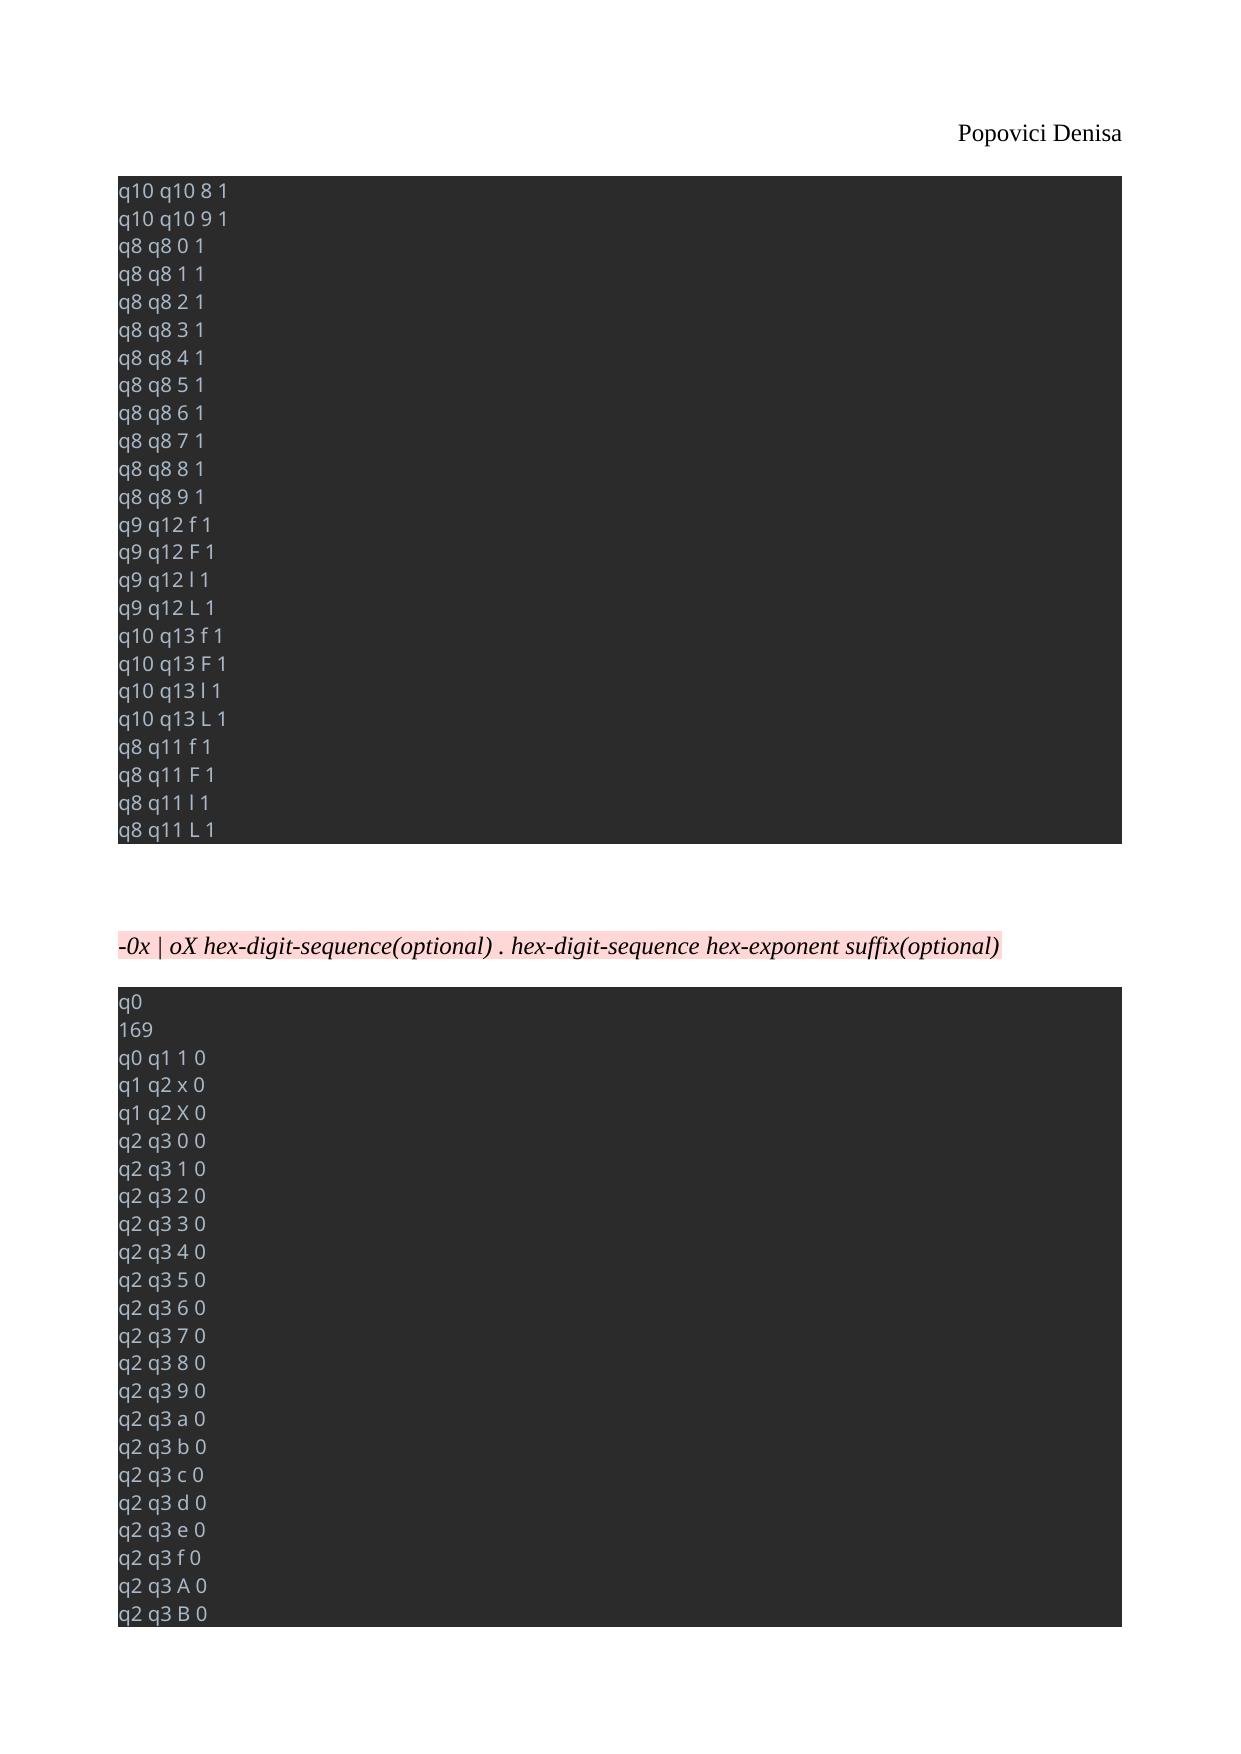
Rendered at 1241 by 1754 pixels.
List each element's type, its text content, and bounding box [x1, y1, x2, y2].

text q1 q2 x 0 [118, 1071, 1122, 1099]
text q10 q13 f 1 [118, 621, 1122, 649]
text q9 q12 l 1 [118, 566, 1122, 593]
text q10 q10 9 1 [118, 204, 1122, 232]
text q2 q3 7 0 [118, 1321, 1122, 1349]
text q2 q3 e 0 [118, 1516, 1122, 1544]
text q2 q3 5 0 [118, 1266, 1122, 1293]
text q8 q8 5 1 [118, 371, 1122, 399]
text q8 q8 3 1 [118, 315, 1122, 343]
text q8 q11 F 1 [118, 760, 1122, 788]
text q0 [118, 987, 1122, 1015]
text q8 q8 1 1 [118, 260, 1122, 288]
text q8 q8 7 1 [118, 427, 1122, 454]
text q8 q11 l 1 [118, 788, 1122, 816]
text q2 q3 4 0 [118, 1238, 1122, 1266]
text q9 q12 f 1 [118, 510, 1122, 538]
text q2 q3 b 0 [118, 1432, 1122, 1460]
text q9 q12 F 1 [118, 538, 1122, 566]
text q2 q3 B 0 [118, 1599, 1122, 1627]
text q10 q10 8 1 [118, 176, 1122, 204]
text -0x | oX hex-digit-sequence(optional) . hex-digit-sequence hex-exponent suffix(optional) [118, 931, 1122, 959]
text q10 q13 L 1 [118, 705, 1122, 733]
text q1 q2 X 0 [118, 1099, 1122, 1126]
text q2 q3 f 0 [118, 1544, 1122, 1571]
text q8 q11 f 1 [118, 733, 1122, 760]
text q8 q8 0 1 [118, 232, 1122, 260]
text q2 q3 9 0 [118, 1377, 1122, 1404]
text q8 q11 L 1 [118, 816, 1122, 844]
text q2 q3 0 0 [118, 1126, 1122, 1154]
text q2 q3 d 0 [118, 1488, 1122, 1516]
text q2 q3 6 0 [118, 1293, 1122, 1321]
text q8 q8 4 1 [118, 343, 1122, 371]
text q2 q3 8 0 [118, 1349, 1122, 1377]
text 169 [118, 1015, 1122, 1043]
text q0 q1 1 0 [118, 1043, 1122, 1071]
text q2 q3 a 0 [118, 1404, 1122, 1432]
text q8 q8 9 1 [118, 482, 1122, 510]
text q2 q3 c 0 [118, 1460, 1122, 1488]
text q2 q3 2 0 [118, 1182, 1122, 1210]
text q2 q3 1 0 [118, 1154, 1122, 1182]
text q10 q13 F 1 [118, 649, 1122, 677]
text q8 q8 6 1 [118, 399, 1122, 427]
text q10 q13 l 1 [118, 677, 1122, 705]
text q8 q8 2 1 [118, 288, 1122, 315]
text q2 q3 3 0 [118, 1210, 1122, 1238]
text q2 q3 A 0 [118, 1571, 1122, 1599]
text q8 q8 8 1 [118, 454, 1122, 482]
text q9 q12 L 1 [118, 593, 1122, 621]
